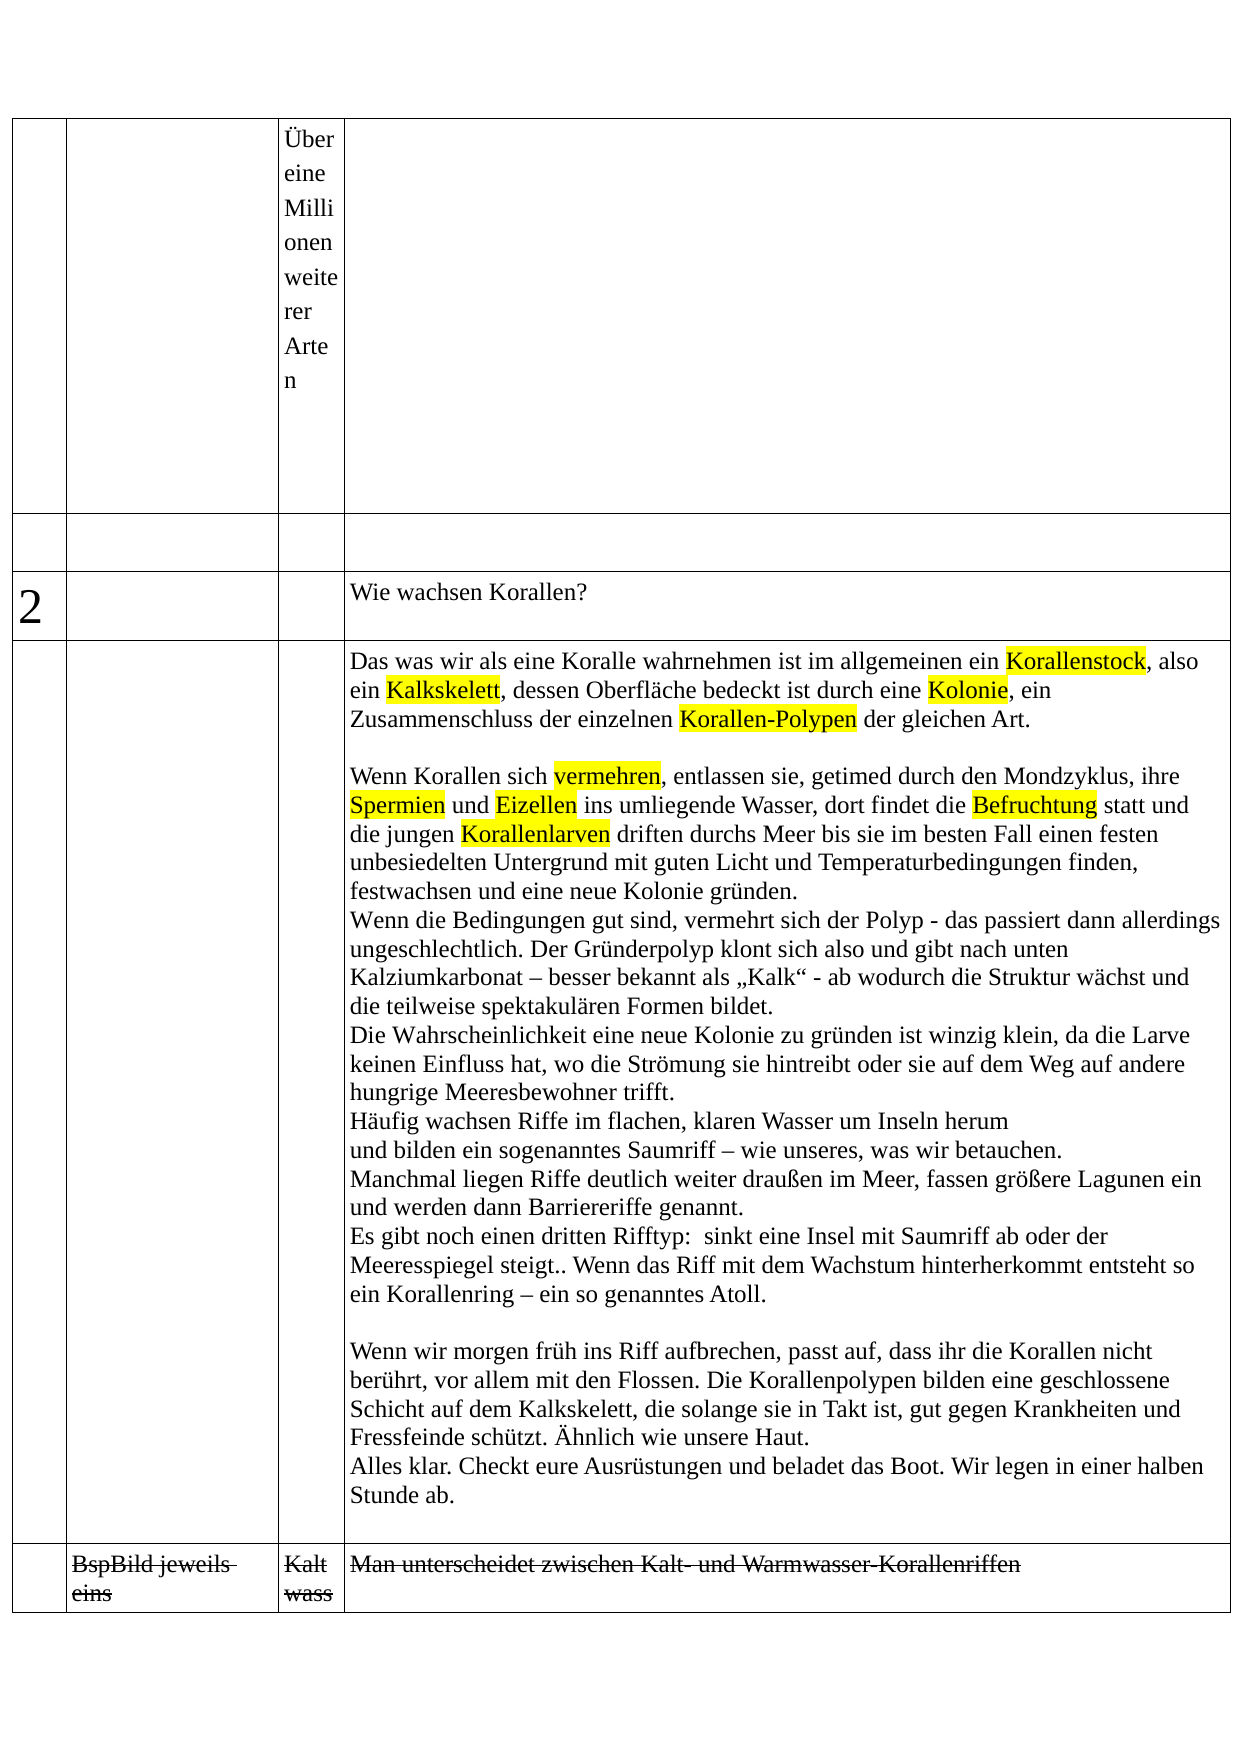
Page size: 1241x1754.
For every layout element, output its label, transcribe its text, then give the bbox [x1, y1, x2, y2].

table_cell [13, 119, 66, 512]
table_cell [13, 1544, 66, 1612]
table_cell [67, 514, 278, 571]
table_cell Wie wachsen Korallen? [345, 572, 1230, 640]
table_cell [67, 119, 278, 512]
table_cell Über eine Millionen weiterer Arten [279, 119, 344, 512]
table_cell Man unterscheidet zwischen Kalt- und Warmwasser-Korallenriffen [345, 1544, 1230, 1612]
table_cell [279, 572, 344, 640]
table_cell Kaltwass [279, 1544, 344, 1612]
table_cell 2 [13, 572, 66, 640]
table_cell [13, 641, 66, 1543]
table_cell [13, 514, 66, 571]
table_cell [67, 641, 278, 1543]
table_cell [279, 641, 344, 1543]
table_cell [67, 572, 278, 640]
table_cell Das was wir als eine Koralle wahrnehmen ist im allgemeinen ein Korallenstock, also ein Kalkskelett, dessen Oberfläche bedeckt ist durch eine Kolonie, ein Zusammenschluss der einzelnen Korallen-Polypen der gleichen Art. Wenn Korallen sich vermehren, entlassen sie, getimed durch den Mondzyklus, ihre Spermien und Eizellen ins umliegende Wasser, dort findet die Befruchtung statt und die jungen Korallenlarven driften durchs Meer bis sie im besten Fall einen festen unbesiedelten Untergrund mit guten Licht und Temperaturbedingungen finden, festwachsen und eine neue Kolonie gründen. Wenn die Bedingungen gut sind, vermehrt sich der Polyp - das passiert dann allerdings ungeschlechtlich. Der Gründerpolyp klont sich also und gibt nach unten Kalziumkarbonat – besser bekannt als „Kalk“ - ab wodurch die Struktur wächst und die teilweise spektakulären Formen bildet. Die Wahrscheinlichkeit eine neue Kolonie zu gründen ist winzig klein, da die Larve keinen Einfluss hat, wo die Strömung sie hintreibt oder sie auf dem Weg auf andere hungrige Meeresbewohner trifft. Häufig wachsen Riffe im flachen, klaren Wasser um Inseln herum und bilden ein sogenanntes Saumriff – wie unseres, was wir betauchen. Manchmal liegen Riffe deutlich weiter draußen im Meer, fassen größere Lagunen ein und werden dann Barriereriffe genannt. Es gibt noch einen dritten Rifftyp: sinkt eine Insel mit Saumriff ab oder der Meeresspiegel steigt.. Wenn das Riff mit dem Wachstum hinterherkommt entsteht so ein Korallenring – ein so genanntes Atoll. Wenn wir morgen früh ins Riff aufbrechen, passt auf, dass ihr die Korallen nicht berührt, vor allem mit den Flossen. Die Korallenpolypen bilden eine geschlossene Schicht auf dem Kalkskelett, die solange sie in Takt ist, gut gegen Krankheiten und Fressfeinde schützt. Ähnlich wie unsere Haut. Alles klar. Checkt eure Ausrüstungen und beladet das Boot. Wir legen in einer halben Stunde ab. [345, 641, 1230, 1543]
table_cell BspBild jeweils eins [67, 1544, 278, 1612]
table_cell [279, 514, 344, 571]
table_cell [345, 119, 1230, 512]
table_cell [345, 514, 1230, 571]
